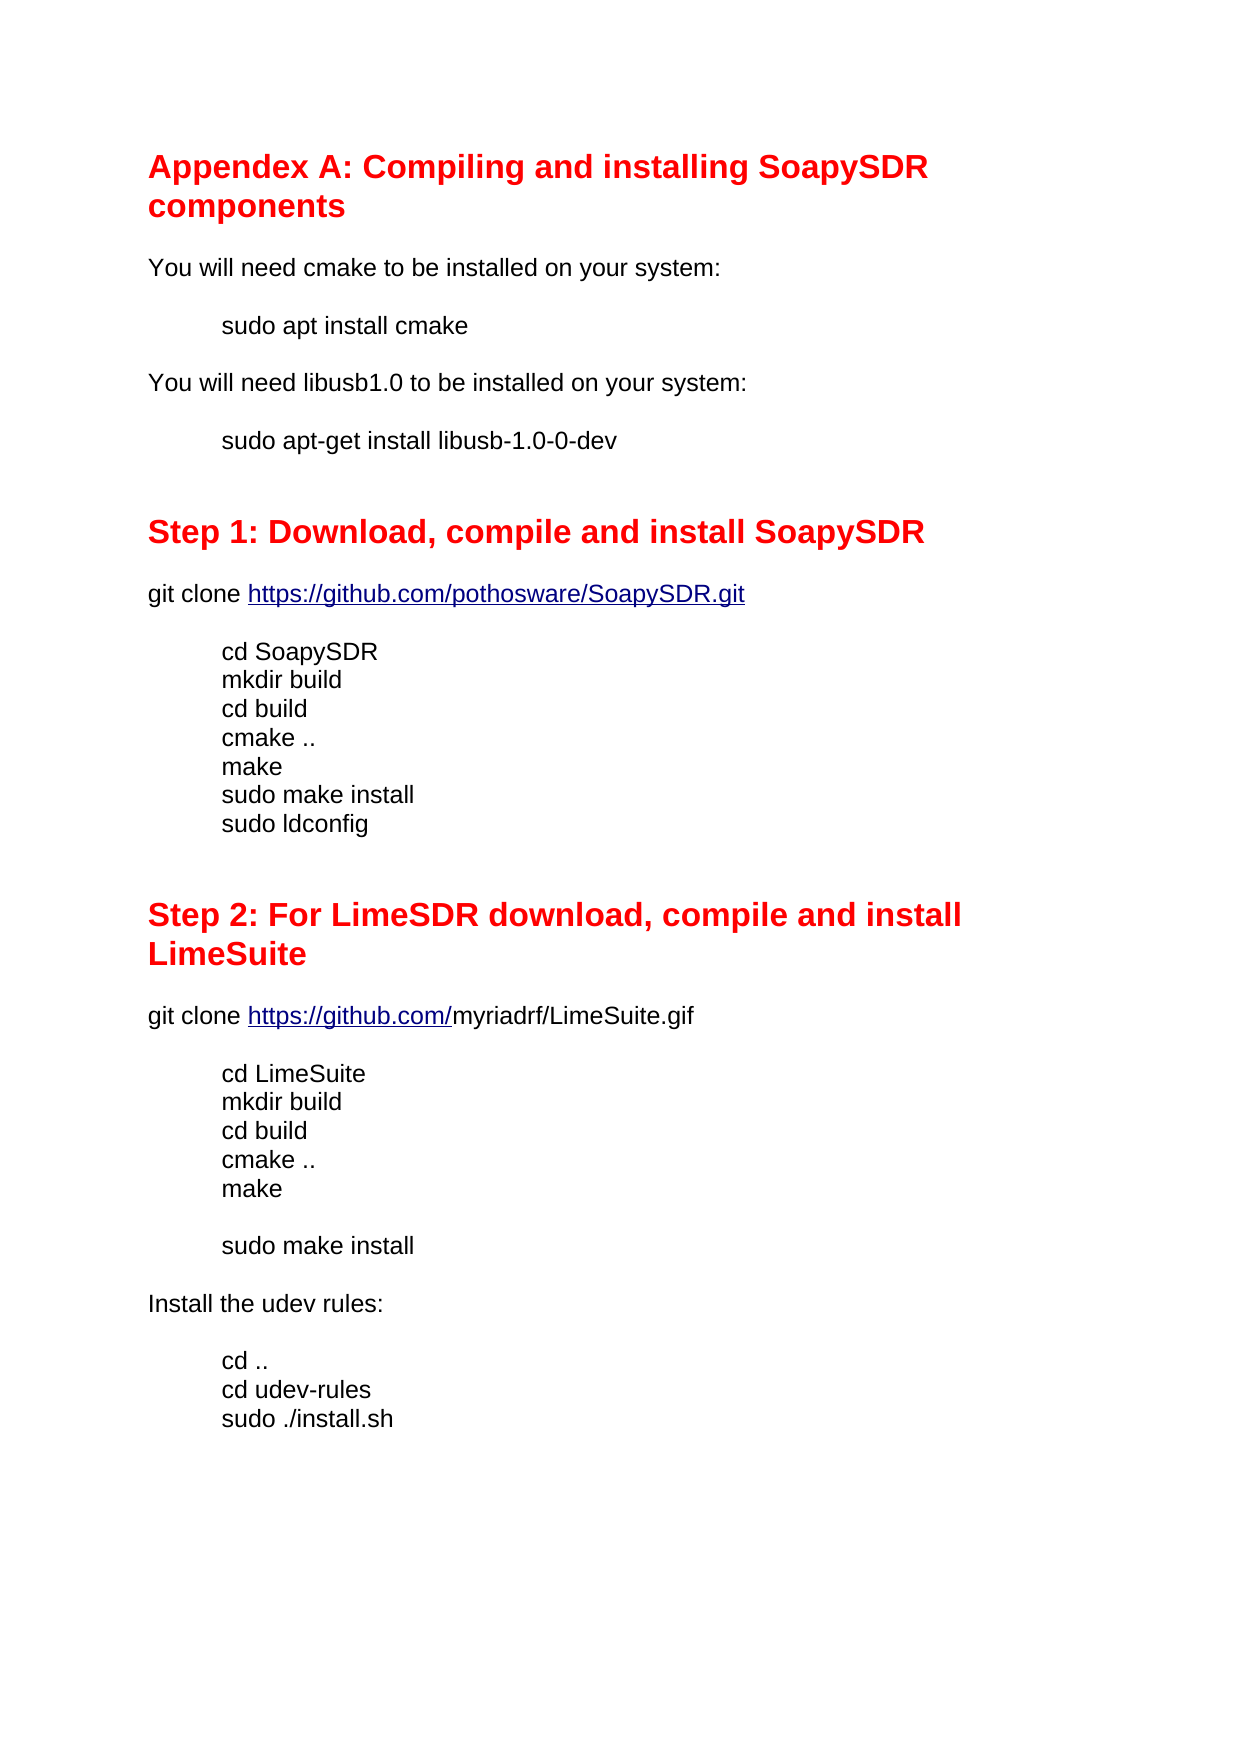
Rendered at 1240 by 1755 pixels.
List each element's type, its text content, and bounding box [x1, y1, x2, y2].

text sudo apt install cmake [221, 311, 1092, 339]
text Install the udev rules: [148, 1288, 1092, 1317]
text cmake .. [221, 723, 1092, 752]
text You will need cmake to be installed on your system: [148, 253, 1092, 282]
text sudo apt-get install libusb-1.0-0-dev [221, 426, 1092, 454]
text You will need libusb1.0 to be installed on your system: [148, 368, 1092, 397]
text cd SoapySDR [221, 637, 1092, 665]
text Step 2: For LimeSDR download, compile and install LimeSuite [148, 895, 1092, 972]
text make [221, 1173, 1092, 1202]
text git clone https://github.com/myriadrf/LimeSuite.gif [148, 1001, 1092, 1030]
text git clone https://github.com/pothosware/SoapySDR.git [148, 579, 1092, 608]
text sudo make install [221, 1231, 1092, 1260]
text cd udev-rules [221, 1375, 1092, 1403]
text cd LimeSuite [221, 1058, 1092, 1087]
text mkdir build [221, 665, 1092, 694]
text cd build [221, 694, 1092, 723]
text make [221, 752, 1092, 780]
text sudo ldconfig [221, 809, 1092, 838]
text cd .. [221, 1346, 1092, 1375]
text Appendex A: Compiling and installing SoapySDR components [148, 148, 1092, 224]
text Step 1: Download, compile and install SoapySDR [148, 512, 1092, 550]
text cmake .. [221, 1145, 1092, 1173]
text cd build [221, 1116, 1092, 1145]
text sudo make install [221, 780, 1092, 809]
text mkdir build [221, 1087, 1092, 1116]
text sudo ./install.sh [221, 1403, 1092, 1432]
